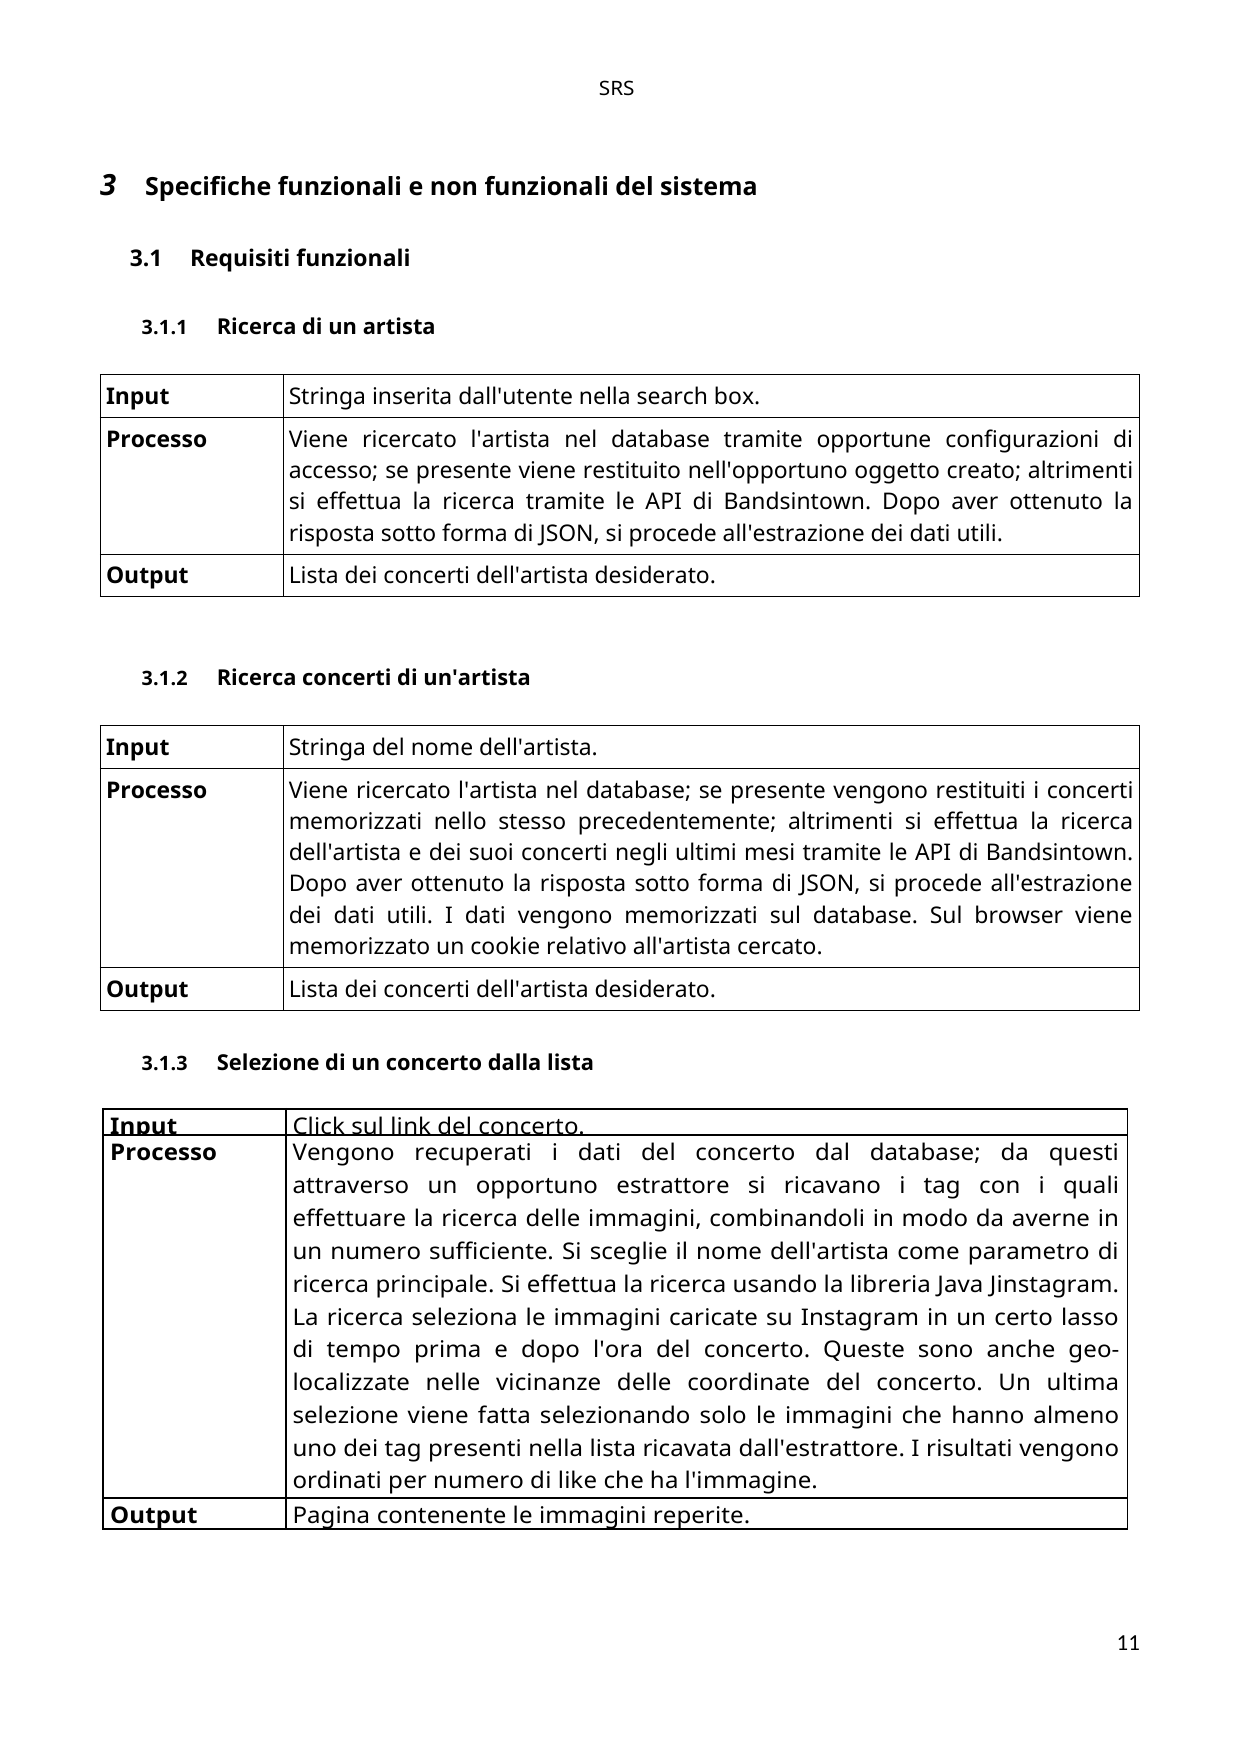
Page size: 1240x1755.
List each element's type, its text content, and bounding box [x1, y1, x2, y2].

table_cell Processo [104, 1136, 285, 1497]
list Ricerca di un artista [141, 311, 1139, 341]
table_header Stringa inserita dall'utente nella search box. [284, 375, 1139, 417]
table_cell Viene ricercato l'artista nel database; se presente vengono restituiti i concerti memorizzati nello stesso precedentemente; altrimenti si effettua la ricerca dell'artista e dei suoi concerti negli ultimi mesi tramite le API di Bandsintown. Dopo aver ottenuto la risposta sotto forma di JSON, si procede all'estrazione dei dati utili. I dati vengono memorizzati sul database. Sul browser viene memorizzato un cookie relativo all'artista cercato. [284, 769, 1139, 967]
table_cell Processo [101, 418, 283, 553]
list Specifiche funzionali e non funzionali del sistema [100, 164, 1139, 203]
table_cell Vengono recuperati i dati del concerto dal database; da questi attraverso un opportuno estrattore si ricavano i tag con i quali effettuare la ricerca delle immagini, combinandoli in modo da averne in un numero sufficiente. Si sceglie il nome dell'artista come parametro di ricerca principale. Si effettua la ricerca usando la libreria Java Jinstagram. La ricerca seleziona le immagini caricate su Instagram in un certo lasso di tempo prima e dopo l'ora del concerto. Queste sono anche geo-localizzate nelle vicinanze delle coordinate del concerto. Un ultima selezione viene fatta selezionando solo le immagini che hanno almeno uno dei tag presenti nella lista ricavata dall'estrattore. I risultati vengono ordinati per numero di like che ha l'immagine. [287, 1136, 1127, 1497]
table_header Stringa del nome dell'artista. [284, 726, 1139, 768]
table_header Click sul link del concerto. [287, 1110, 1127, 1134]
list Ricerca concerti di un'artista [141, 662, 1139, 692]
list Selezione di un concerto dalla lista [141, 1046, 1139, 1076]
table_cell Output [101, 968, 283, 1009]
table_cell Processo [101, 769, 283, 967]
table_cell Viene ricercato l'artista nel database tramite opportune configurazioni di accesso; se presente viene restituito nell'opportuno oggetto creato; altrimenti si effettua la ricerca tramite le API di Bandsintown. Dopo aver ottenuto la risposta sotto forma di JSON, si procede all'estrazione dei dati utili. [284, 418, 1139, 553]
table_cell Lista dei concerti dell'artista desiderato. [284, 555, 1139, 596]
table_cell Pagina contenente le immagini reperite. [287, 1499, 1127, 1528]
table_header Input [104, 1110, 285, 1134]
table_cell Output [104, 1499, 285, 1528]
table_cell Lista dei concerti dell'artista desiderato. [284, 968, 1139, 1009]
table_cell Output [101, 555, 283, 596]
table_header Input [101, 726, 283, 768]
table_header Input [101, 375, 283, 417]
list Requisiti funzionali [129, 242, 1139, 273]
